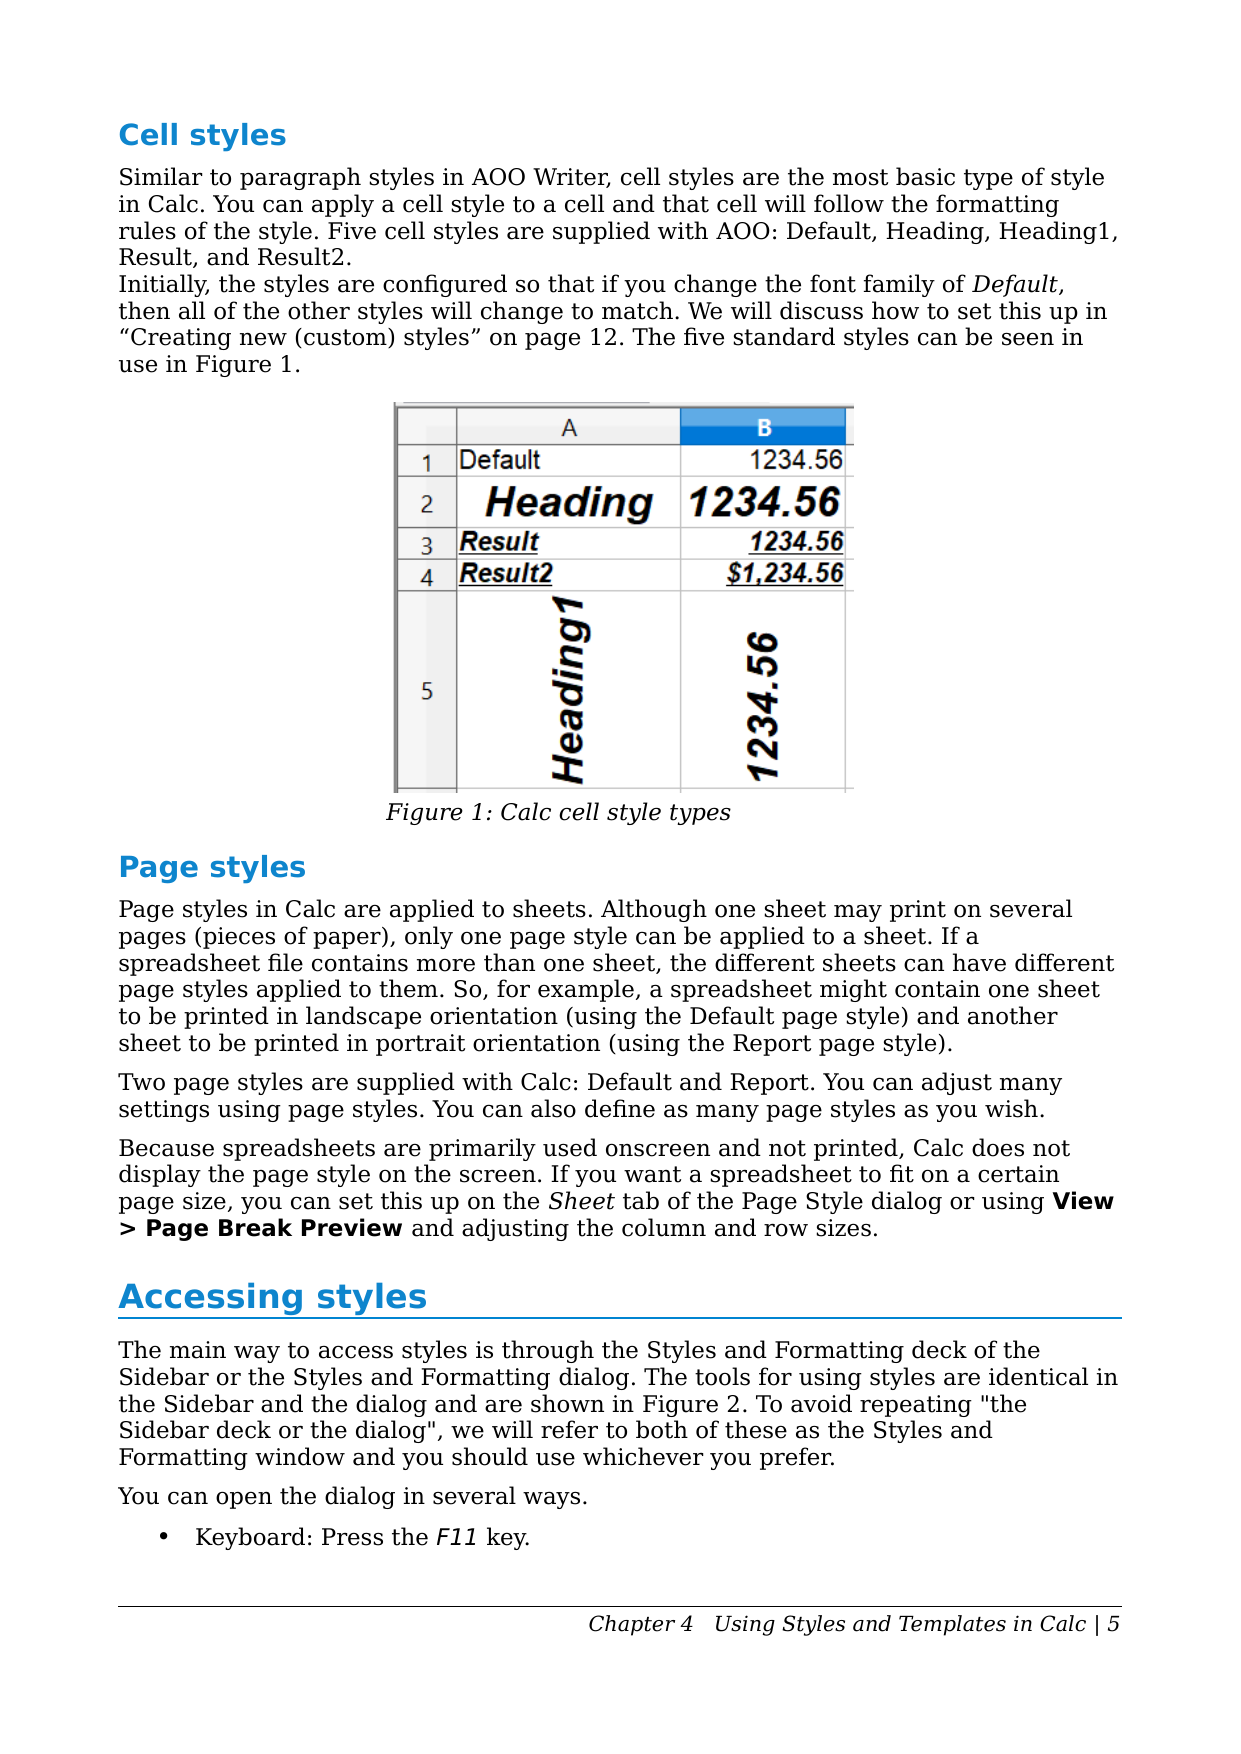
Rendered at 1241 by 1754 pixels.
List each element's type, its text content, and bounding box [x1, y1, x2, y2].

text The main way to access styles is through the Styles and Formatting deck of the Sidebar or the Styles and Formatting dialog. The tools for using styles are identical in the Sidebar and the dialog and are shown in Figure 2. To avoid repeating "the Sidebar deck or the dialog", we will refer to both of these as the Styles and Formatting window and you should use whichever you prefer. [118, 1338, 1122, 1471]
subtitle Accessing styles [118, 1278, 1122, 1317]
text Similar to paragraph styles in AOO Writer, cell styles are the most basic type of style in Calc. You can apply a cell style to a cell and that cell will follow the formatting rules of the style. Five cell styles are supplied with AOO: Default, Heading, Heading1, Result, and Result2. [118, 164, 1122, 271]
text You can open the dialog in several ways. [118, 1483, 1122, 1510]
picture [393, 402, 854, 793]
text Page styles in Calc are applied to sheets. Although one sheet may print on several pages (pieces of paper), only one page style can be applied to a sheet. If a spreadsheet file contains more than one sheet, the different sheets can have different page styles applied to them. So, for example, a spreadsheet might contain one sheet to be printed in landscape orientation (using the Default page style) and another sheet to be printed in portrait orientation (using the Report page style). [118, 897, 1122, 1057]
text Two page styles are supplied with Calc: Default and Report. You can adjust many settings using page styles. You can also define as many page styles as you wish. [118, 1069, 1122, 1122]
text Initially, the styles are configured so that if you change the font family of Default, then all of the other styles will change to match. We will discuss how to set this up in “Creating new (custom) styles” on page 12. The five standard styles can be seen in use in Figure 1. [118, 271, 1122, 378]
subtitle Page styles [118, 850, 1122, 884]
text Because spreadsheets are primarily used onscreen and not printed, Calc does not display the page style on the screen. If you want a spreadsheet to fit on a certain page size, you can set this up on the Sheet tab of the Page Style dialog or using View > Page Break Preview and adjusting the column and row sizes. [118, 1135, 1122, 1242]
text Figure 1: Calc cell style types [386, 799, 854, 826]
list Keyboard: Press the F11 key. [156, 1523, 1122, 1552]
subtitle Cell styles [118, 118, 1122, 152]
